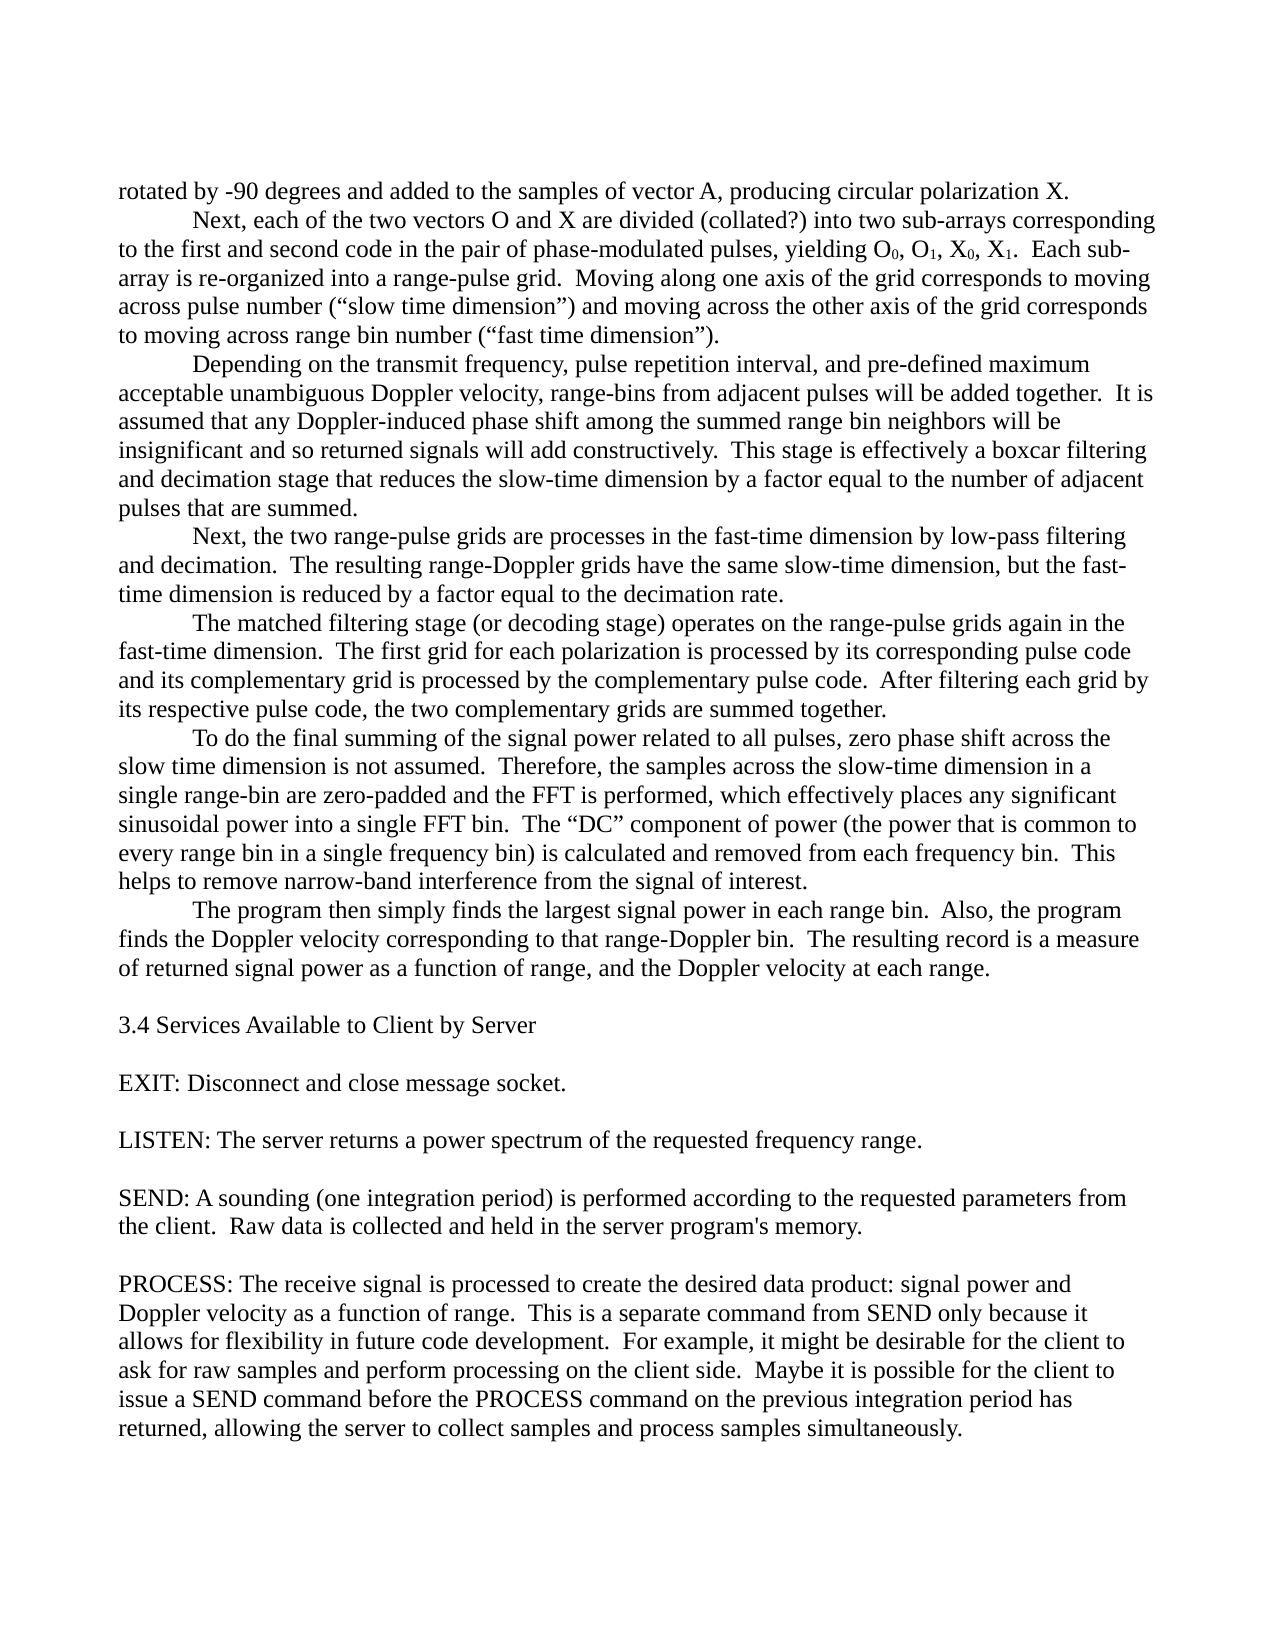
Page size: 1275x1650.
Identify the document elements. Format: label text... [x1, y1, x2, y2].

text rotated by -90 degrees and added to the samples of vector A, producing circular polarization X. [118, 176, 1157, 205]
text PROCESS: The receive signal is processed to create the desired data product: signal power and Doppler velocity as a function of range. This is a separate command from SEND only because it allows for flexibility in future code development. For example, it might be desirable for the client to ask for raw samples and perform processing on the client side. Maybe it is possible for the client to issue a SEND command before the PROCESS command on the previous integration period has returned, allowing the server to collect samples and process samples simultaneously. [118, 1269, 1157, 1441]
text LISTEN: The server returns a power spectrum of the requested frequency range. [118, 1125, 1157, 1154]
text Depending on the transmit frequency, pulse repetition interval, and pre-defined maximum acceptable unambiguous Doppler velocity, range-bins from adjacent pulses will be added together. It is assumed that any Doppler-induced phase shift among the summed range bin neighbors will be insignificant and so returned signals will add constructively. This stage is effectively a boxcar filtering and decimation stage that reduces the slow-time dimension by a factor equal to the number of adjacent pulses that are summed. [118, 349, 1157, 521]
text The program then simply finds the largest signal power in each range bin. Also, the program finds the Doppler velocity corresponding to that range-Doppler bin. The resulting record is a measure of returned signal power as a function of range, and the Doppler velocity at each range. [118, 895, 1157, 981]
text Next, the two range-pulse grids are processes in the fast-time dimension by low-pass filtering and decimation. The resulting range-Doppler grids have the same slow-time dimension, but the fast-time dimension is reduced by a factor equal to the decimation rate. [118, 521, 1157, 608]
text Next, each of the two vectors O and X are divided (collated?) into two sub-arrays corresponding to the first and second code in the pair of phase-modulated pulses, yielding O0, O1, X0, X1. Each sub-array is re-organized into a range-pulse grid. Moving along one axis of the grid corresponds to moving across pulse number (“slow time dimension”) and moving across the other axis of the grid corresponds to moving across range bin number (“fast time dimension”). [118, 205, 1157, 349]
text EXIT: Disconnect and close message socket. [118, 1068, 1157, 1096]
text The matched filtering stage (or decoding stage) operates on the range-pulse grids again in the fast-time dimension. The first grid for each polarization is processed by its corresponding pulse code and its complementary grid is processed by the complementary pulse code. After filtering each grid by its respective pulse code, the two complementary grids are summed together. [118, 608, 1157, 723]
text 3.4 Services Available to Client by Server [118, 1010, 1157, 1039]
text SEND: A sounding (one integration period) is performed according to the requested parameters from the client. Raw data is collected and held in the server program's memory. [118, 1183, 1157, 1240]
text To do the final summing of the signal power related to all pulses, zero phase shift across the slow time dimension is not assumed. Therefore, the samples across the slow-time dimension in a single range-bin are zero-padded and the FFT is performed, which effectively places any significant sinusoidal power into a single FFT bin. The “DC” component of power (the power that is common to every range bin in a single frequency bin) is calculated and removed from each frequency bin. This helps to remove narrow-band interference from the signal of interest. [118, 723, 1157, 895]
